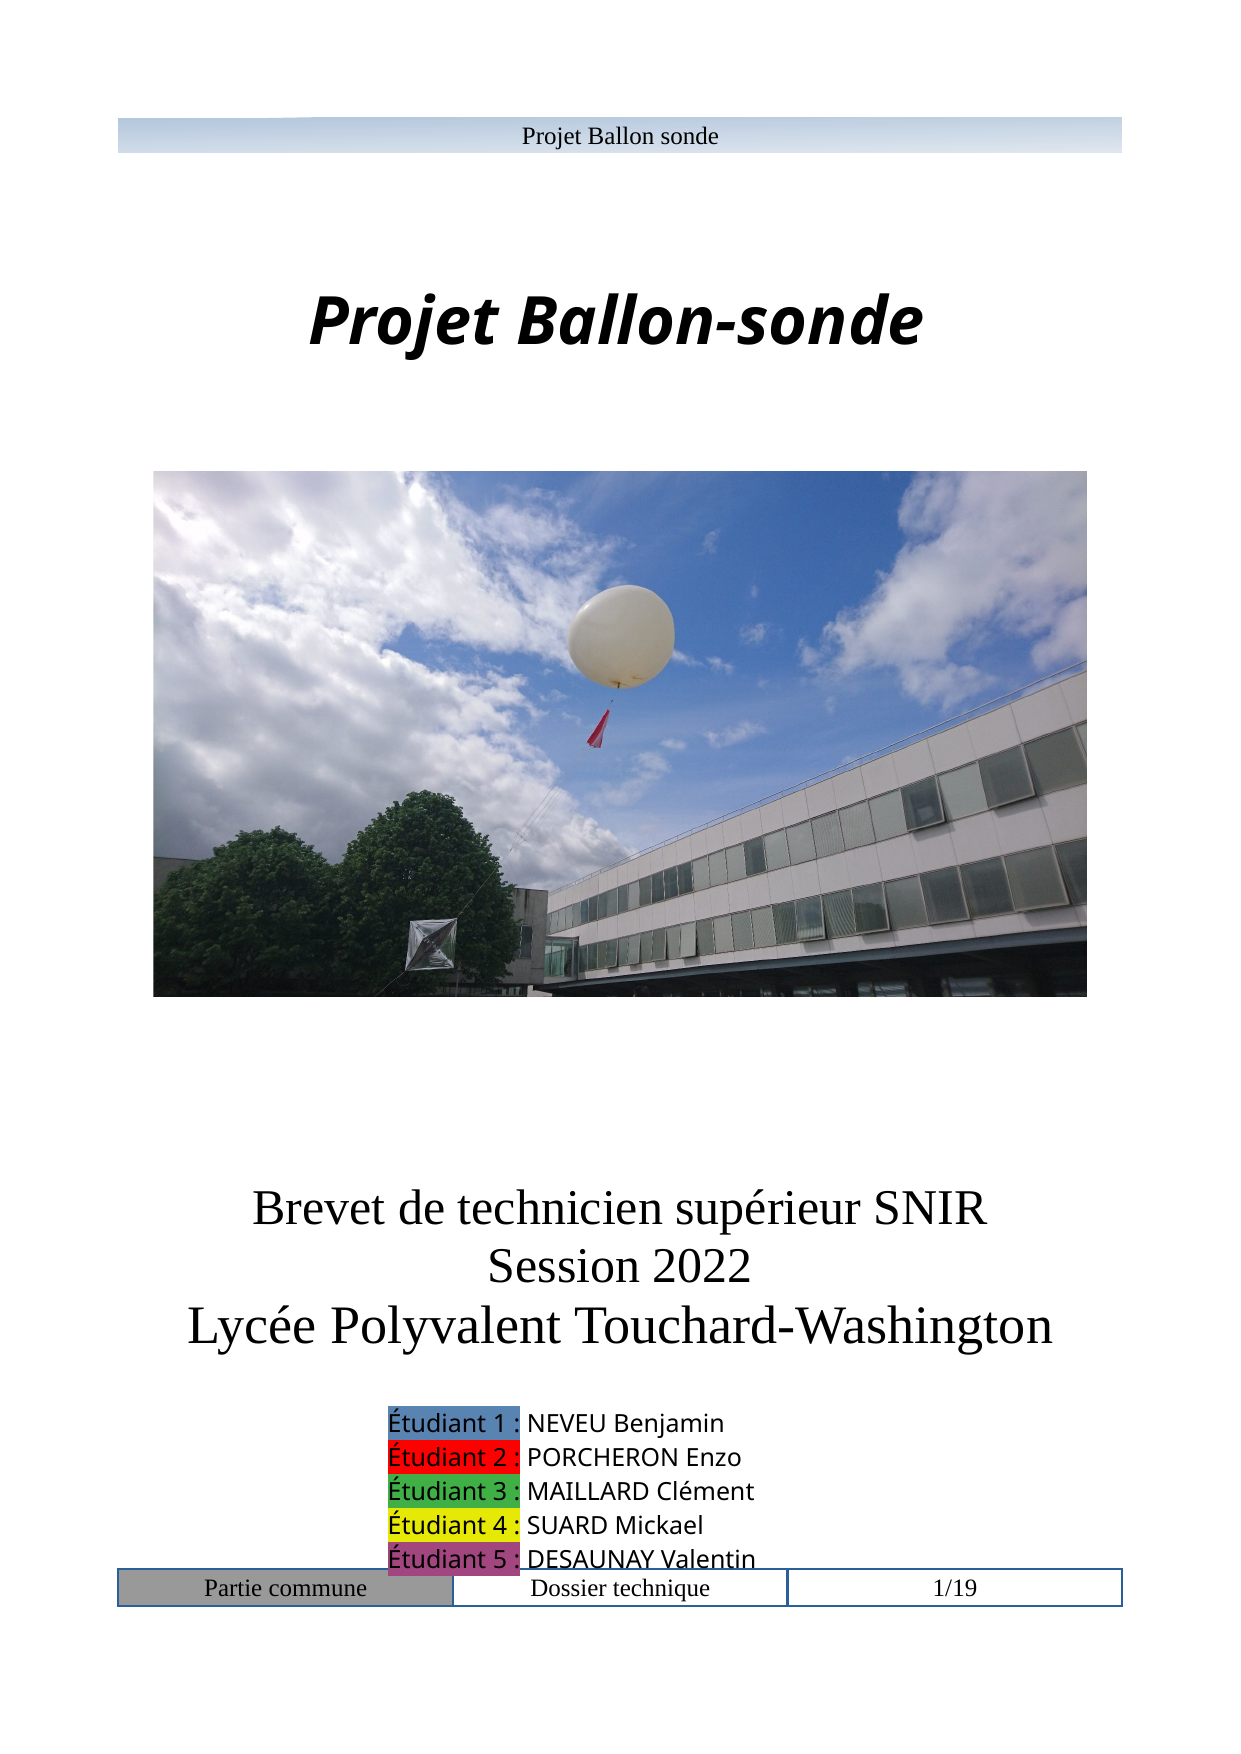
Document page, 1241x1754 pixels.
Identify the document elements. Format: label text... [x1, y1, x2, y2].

picture [153, 471, 1087, 997]
text Session 2022 [118, 1236, 1122, 1293]
text Projet Ballon-sonde [118, 273, 1122, 364]
text Brevet de technicien supérieur SNIR [118, 1178, 1122, 1236]
text Lycée Polyvalent Touchard-Washington [118, 1293, 1122, 1355]
